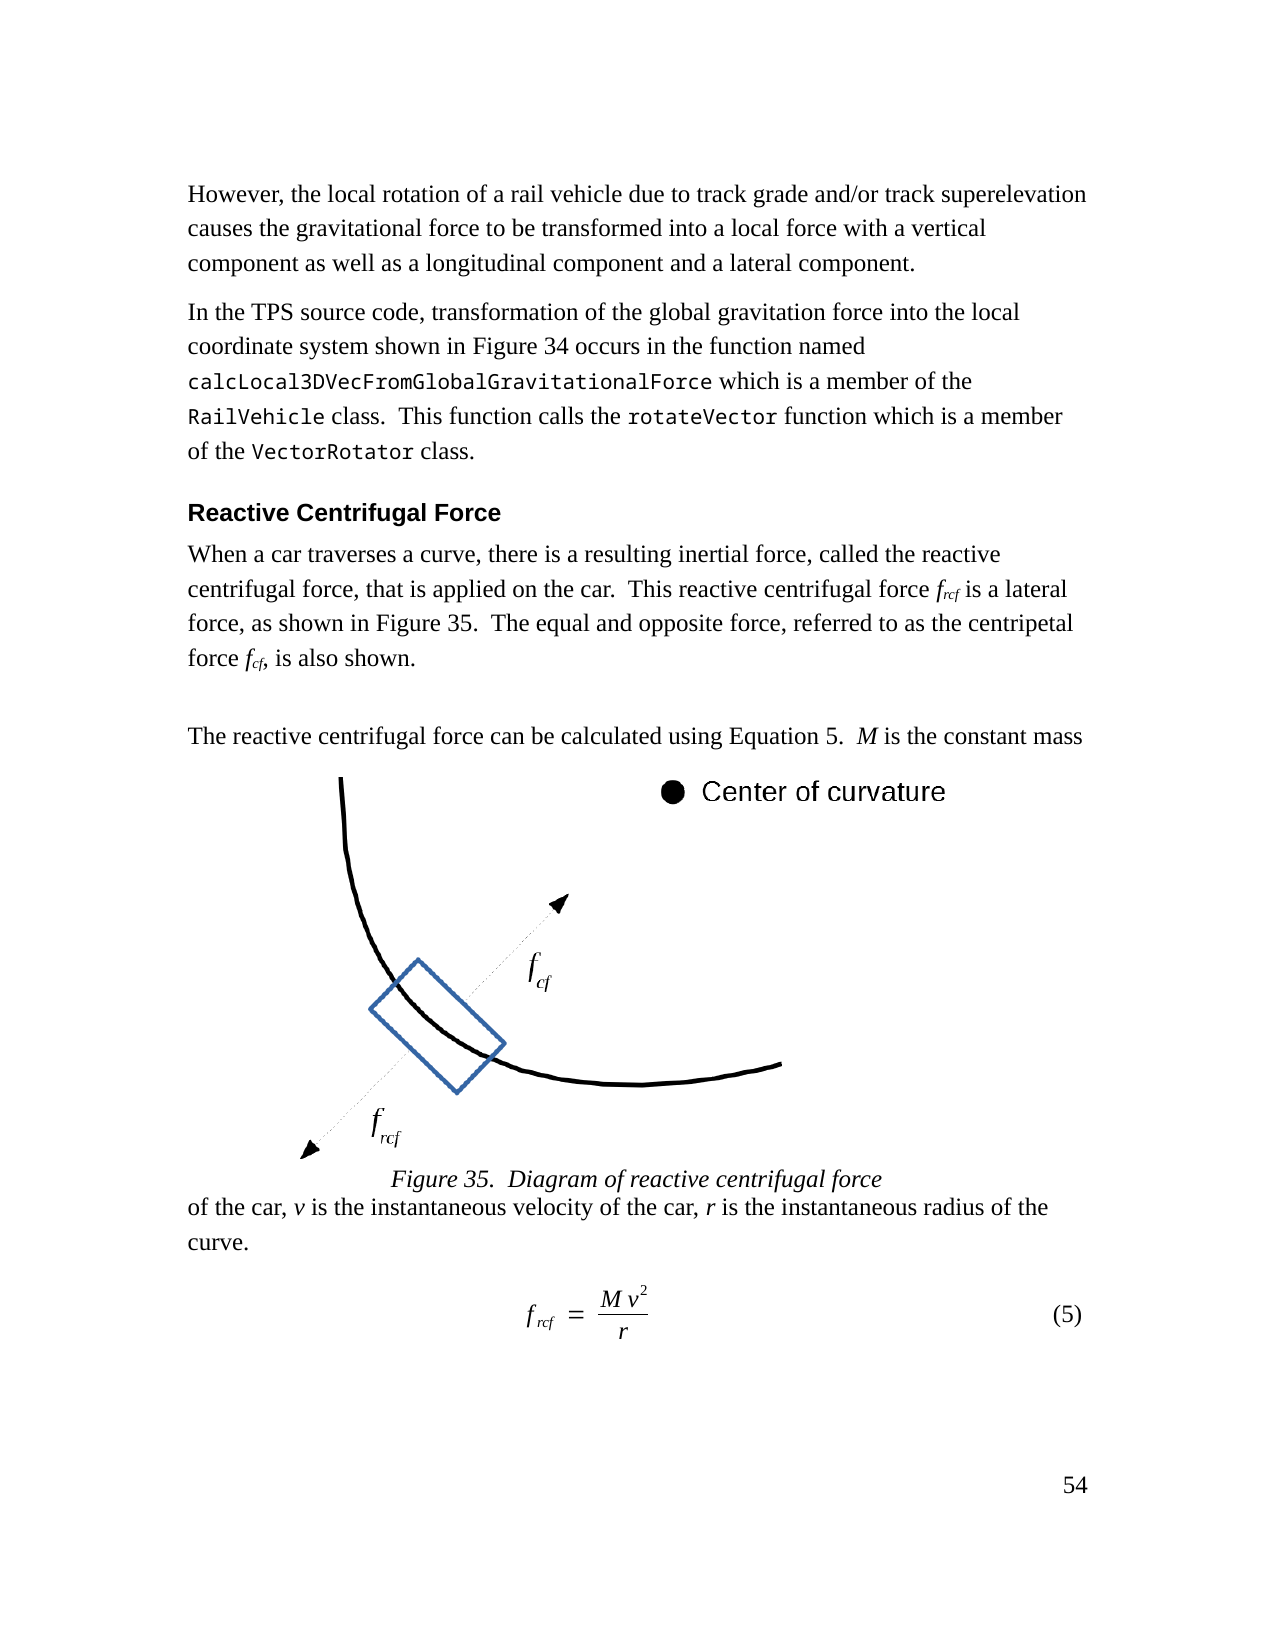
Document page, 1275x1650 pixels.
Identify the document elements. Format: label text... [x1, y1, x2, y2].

table_header [188, 1276, 987, 1350]
table_header (5) [988, 1276, 1087, 1350]
text Figure 35. Diagram of reactive centrifugal force [300, 1159, 975, 1192]
subtitle Reactive Centrifugal Force [187, 498, 1087, 527]
text The reactive centrifugal force can be calculated using Equation 5. M is the constant mass of the car, v is the instantaneous velocity of the car, r is the instantaneous radius of the curve. [187, 721, 1087, 1256]
text However, the local rotation of a rail vehicle due to track grade and/or track superelevation causes the gravitational force to be transformed into a local force with a vertical component as well as a longitudinal component and a lateral component. [187, 179, 1087, 276]
text When a car traverses a curve, there is a resulting inertial force, called the reactive centrifugal force, that is applied on the car. This reactive centrifugal force frcf is a lateral force, as shown in Figure 35. The equal and opposite force, referred to as the centripetal force fcf, is also shown. [187, 539, 1087, 672]
picture [300, 769, 976, 1159]
text In the TPS source code, transformation of the global gravitation force into the local coordinate system shown in Figure 34 occurs in the function named calcLocal3DVecFromGlobalGravitationalForce which is a member of the RailVehicle class. This function calls the rotateVector function which is a member of the VectorRotator class. [187, 297, 1087, 466]
